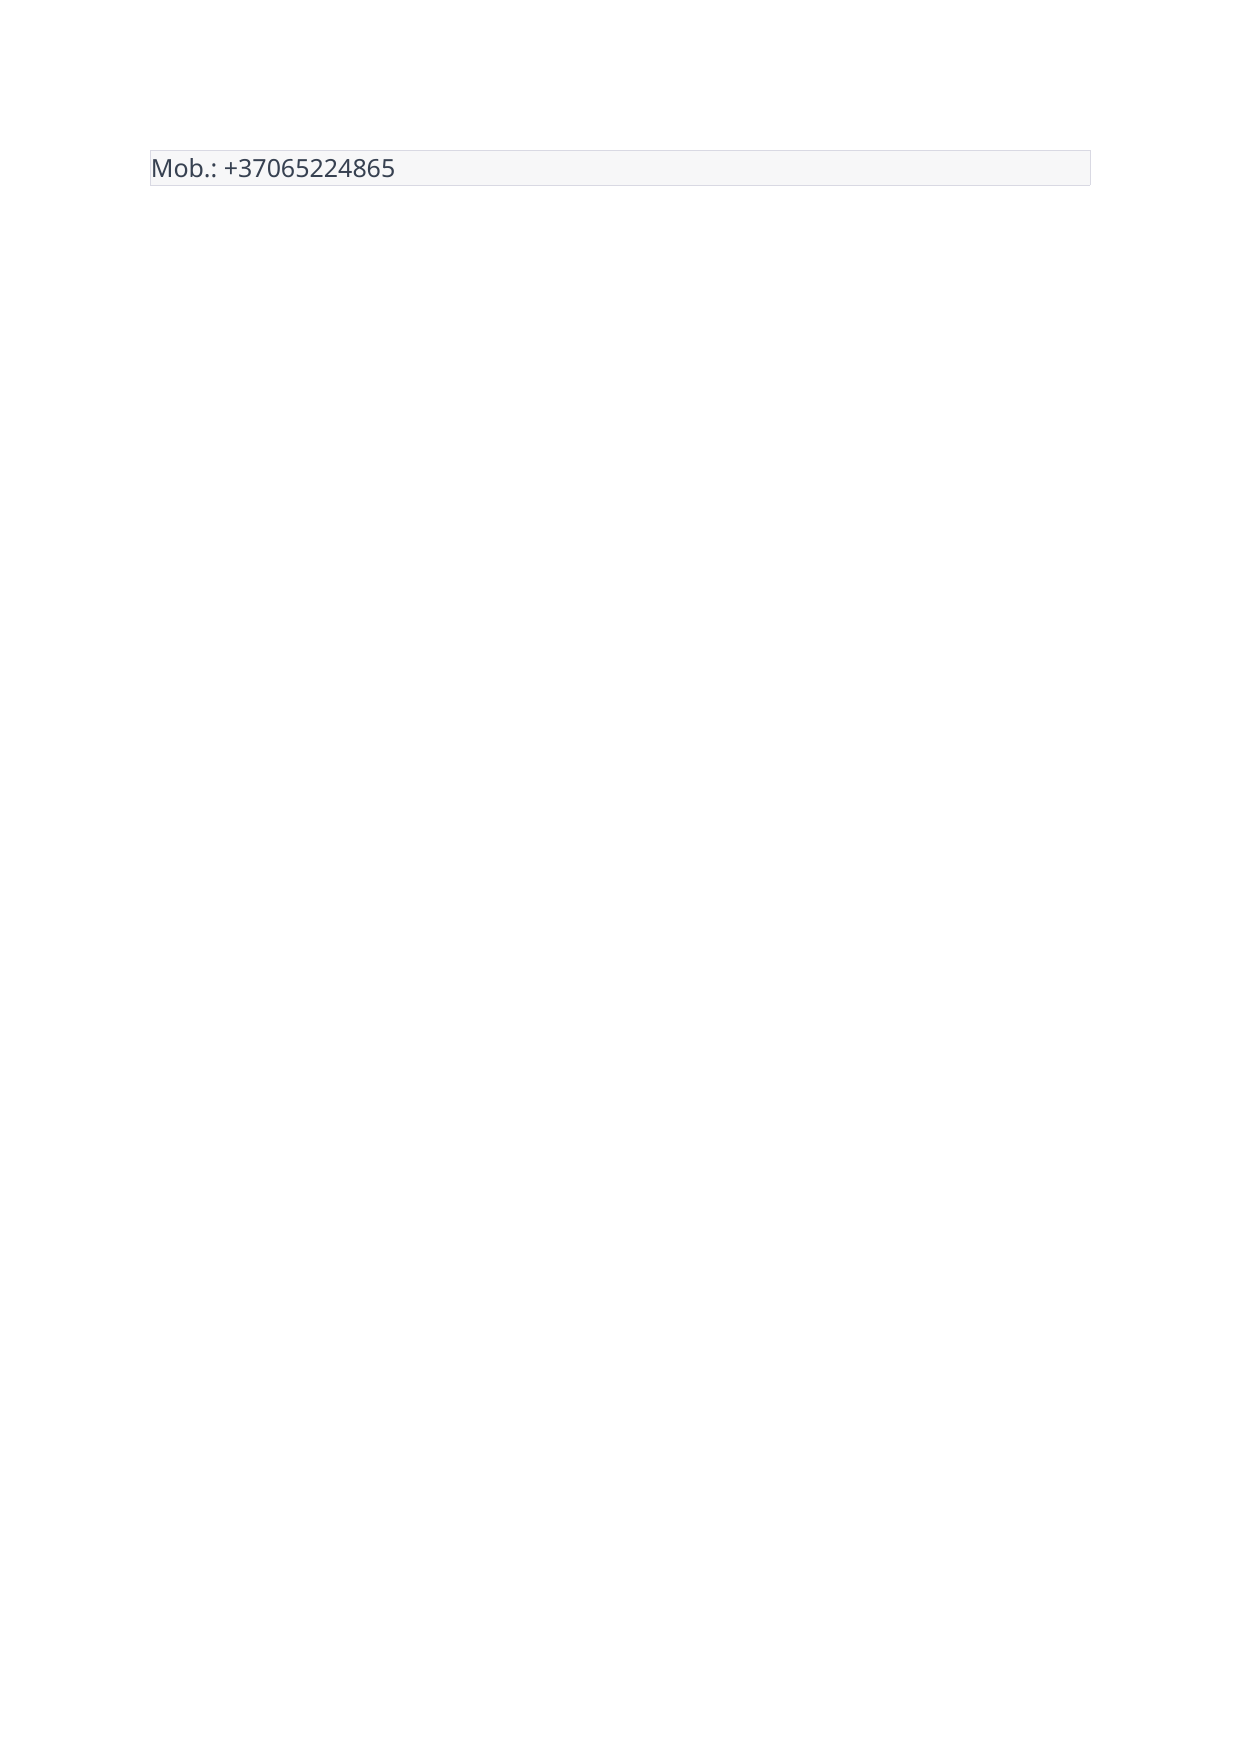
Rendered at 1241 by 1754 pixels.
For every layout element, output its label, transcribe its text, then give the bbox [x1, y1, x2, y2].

text Mob.: +37065224865 [151, 151, 1090, 185]
